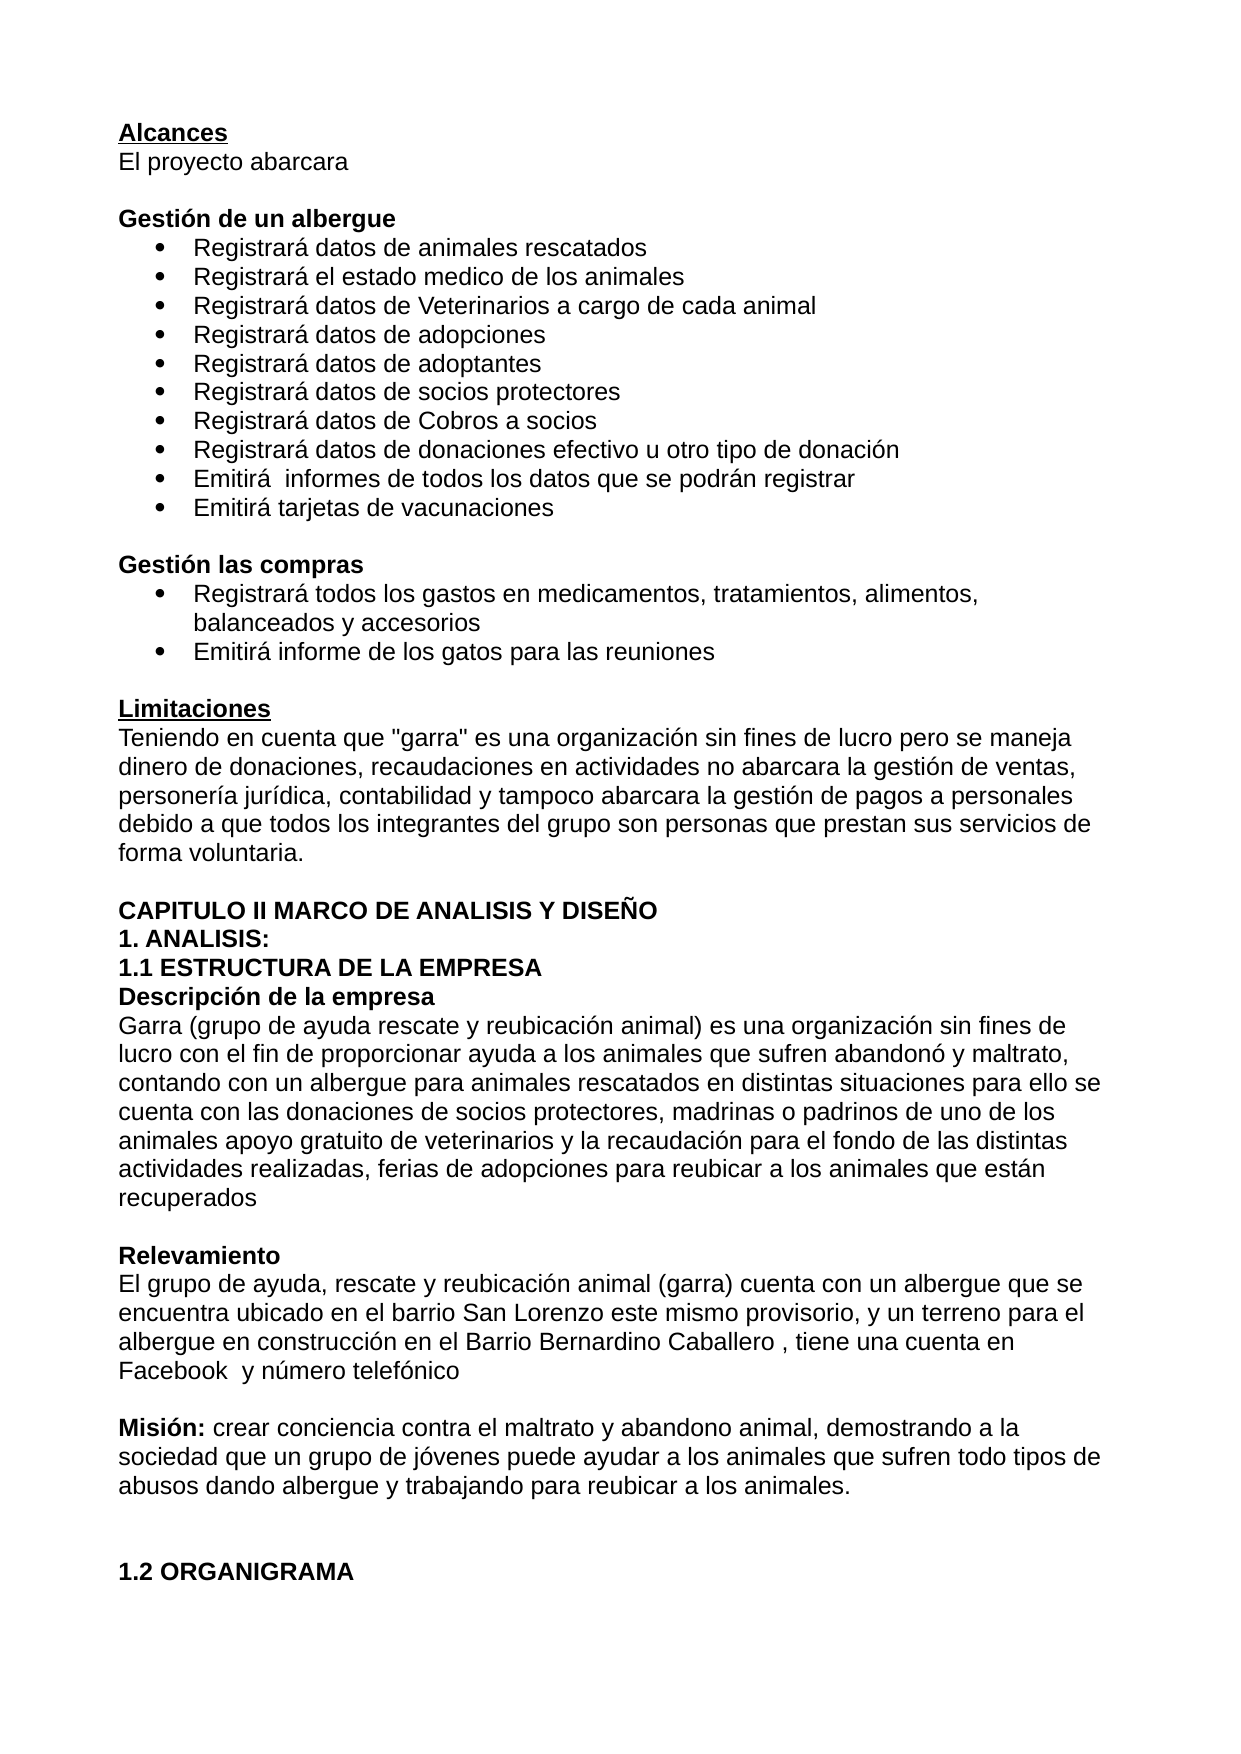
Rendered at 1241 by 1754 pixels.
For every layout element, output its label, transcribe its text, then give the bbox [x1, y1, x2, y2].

list Registrará el estado medico de los animales [156, 262, 1122, 291]
text Teniendo en cuenta que "garra" es una organización sin fines de lucro pero se maneja [118, 723, 1122, 752]
list Registrará datos de socios protectores [156, 377, 1122, 406]
text El grupo de ayuda, rescate y reubicación animal (garra) cuenta con un albergue que se encuentra ubicado en el barrio San Lorenzo este mismo provisorio, y un terreno para el albergue en construcción en el Barrio Bernardino Caballero , tiene una cuenta en Facebook y número telefónico [118, 1269, 1122, 1384]
text Gestión de un albergue [118, 204, 1122, 233]
list Emitirá informes de todos los datos que se podrán registrar [156, 464, 1122, 493]
text Relevamiento [118, 1241, 1122, 1269]
list Registrará datos de adopciones [156, 320, 1122, 348]
list Registrará datos de Veterinarios a cargo de cada animal [156, 291, 1122, 320]
text Gestión las compras [118, 550, 1122, 579]
text 1.2 ORGANIGRAMA [118, 1557, 1122, 1586]
text CAPITULO II MARCO DE ANALISIS Y DISEÑO [118, 896, 1122, 924]
list Registrará datos de animales rescatados [156, 233, 1122, 262]
text Limitaciones [118, 694, 1122, 723]
text Alcances [118, 118, 1122, 147]
list Emitirá informe de los gatos para las reuniones [156, 637, 1122, 666]
list Registrará datos de donaciones efectivo u otro tipo de donación [156, 435, 1122, 464]
list Registrará datos de Cobros a socios [156, 406, 1122, 435]
list Registrará todos los gastos en medicamentos, tratamientos, alimentos, balanceados y accesorios [156, 579, 1122, 637]
text 1. ANALISIS: [118, 924, 1122, 953]
text Misión: crear conciencia contra el maltrato y abandono animal, demostrando a la sociedad que un grupo de jóvenes puede ayudar a los animales que sufren todo tipos de abusos dando albergue y trabajando para reubicar a los animales. [118, 1413, 1122, 1499]
text Descripción de la empresa [118, 982, 1122, 1011]
text Garra (grupo de ayuda rescate y reubicación animal) es una organización sin fines de lucro con el fin de proporcionar ayuda a los animales que sufren abandonó y maltrato, contando con un albergue para animales rescatados en distintas situaciones para ello se cuenta con las donaciones de socios protectores, madrinas o padrinos de uno de los animales apoyo gratuito de veterinarios y la recaudación para el fondo de las distintas actividades realizadas, ferias de adopciones para reubicar a los animales que están recuperados [118, 1011, 1122, 1212]
text dinero de donaciones, recaudaciones en actividades no abarcara la gestión de ventas, personería jurídica, contabilidad y tampoco abarcara la gestión de pagos a personales debido a que todos los integrantes del grupo son personas que prestan sus servicios de forma voluntaria. [118, 752, 1122, 867]
text 1.1 ESTRUCTURA DE LA EMPRESA [118, 953, 1122, 982]
list Registrará datos de adoptantes [156, 348, 1122, 377]
text El proyecto abarcara [118, 147, 1122, 176]
list Emitirá tarjetas de vacunaciones [156, 493, 1122, 522]
